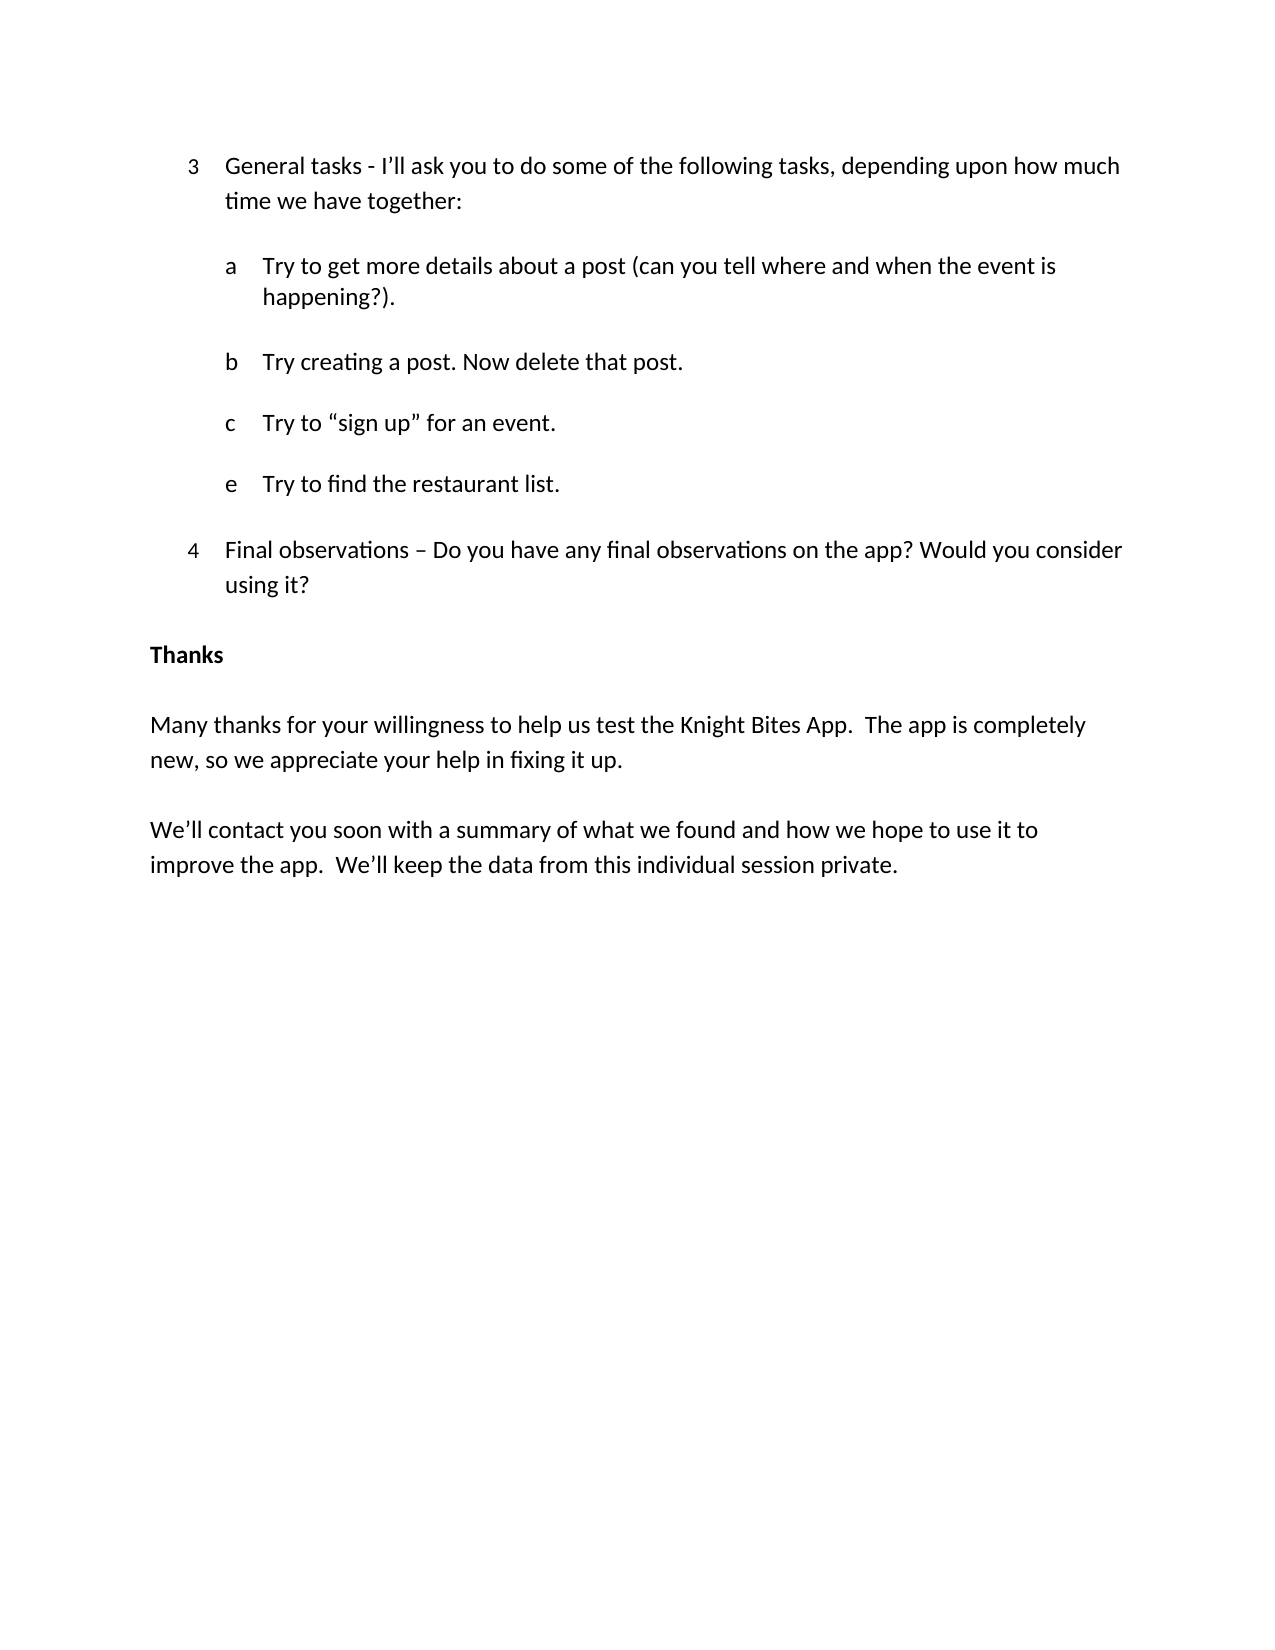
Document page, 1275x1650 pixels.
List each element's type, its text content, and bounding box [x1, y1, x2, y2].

list Thanks [150, 639, 1125, 670]
list e Try to find the restaurant list. [225, 469, 1125, 499]
list General tasks - I’ll ask you to do some of the following tasks, depending upon how much time we have together: [187, 150, 1125, 216]
list Many thanks for your willingness to help us test the Knight Bites App. The app is completely new, so we appreciate your help in fixing it up. [150, 709, 1125, 775]
list We’ll contact you soon with a summary of what we found and how we hope to use it to improve the app. We’ll keep the data from this individual session private. [150, 814, 1125, 880]
list Try to get more details about a post (can you tell where and when the event is happening?). [225, 251, 1125, 312]
list Final observations – Do you have any final observations on the app? Would you consider using it? [187, 534, 1125, 600]
list Try to “sign up” for an event. [225, 408, 1125, 438]
list Try creating a post. Now delete that post. [225, 347, 1125, 408]
